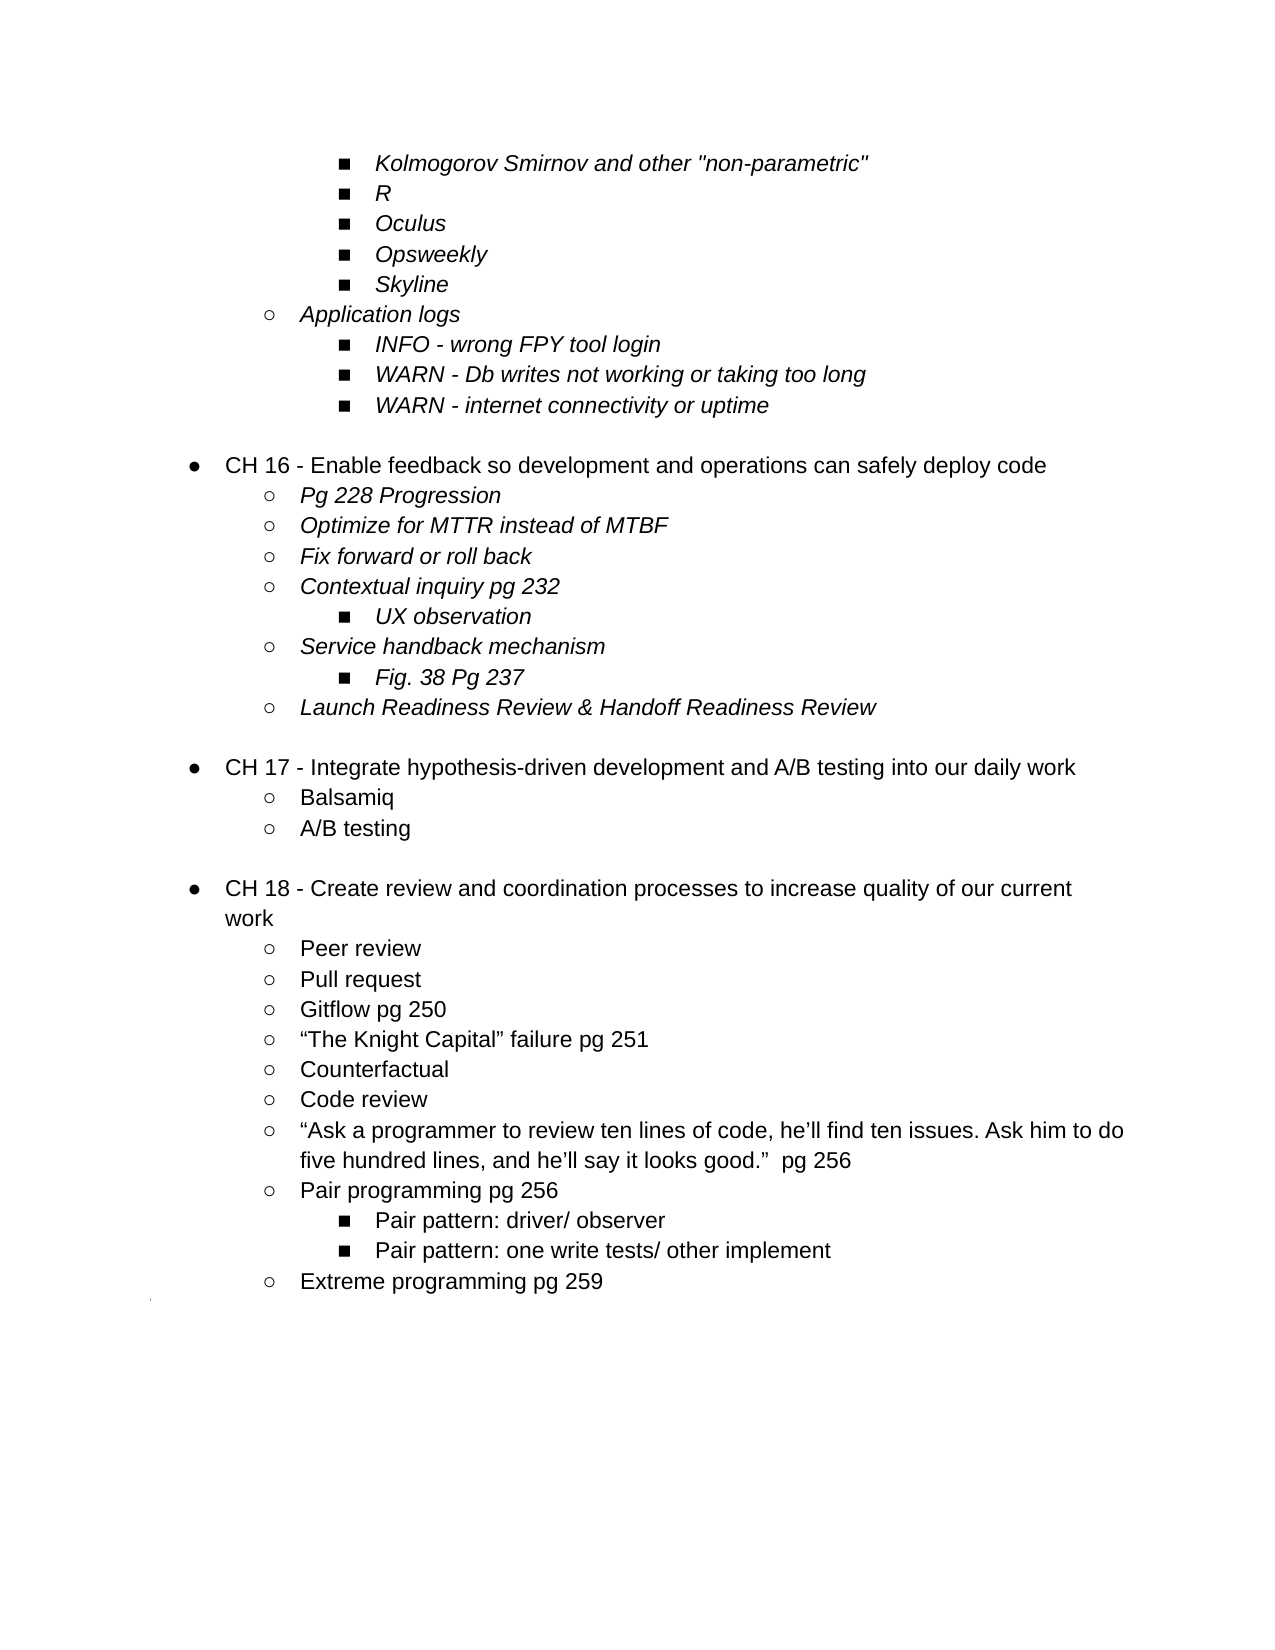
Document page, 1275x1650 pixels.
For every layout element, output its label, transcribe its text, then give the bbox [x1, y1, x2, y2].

list Pg 228 Progression [262, 482, 1125, 509]
list Contextual inquiry pg 232 [262, 573, 1125, 599]
list CH 16 - Enable feedback so development and operations can safely deploy code [187, 452, 1125, 478]
list Extreme programming pg 259 [262, 1268, 1125, 1294]
list CH 17 - Integrate hypothesis-driven development and A/B testing into our daily work [187, 754, 1125, 781]
list Optimize for MTTR instead of MTBF [262, 512, 1125, 539]
list Pair pattern: one write tests/ other implement [337, 1237, 1125, 1264]
list R [337, 180, 1125, 207]
list Balsamiq [262, 784, 1125, 811]
list Fig. 38 Pg 237 [337, 663, 1125, 690]
list WARN - Db writes not working or taking too long [337, 361, 1125, 388]
list Pair programming pg 256 [262, 1177, 1125, 1203]
list Counterfactual [262, 1056, 1125, 1083]
list Peer review [262, 935, 1125, 962]
list Service handback mechanism [262, 633, 1125, 660]
list “The Knight Capital” failure pg 251 [262, 1026, 1125, 1052]
list Kolmogorov Smirnov and other "non-parametric" [337, 150, 1125, 176]
list Application logs [262, 301, 1125, 327]
list Gitflow pg 250 [262, 996, 1125, 1022]
list CH 18 - Create review and coordination processes to increase quality of our current work [187, 875, 1125, 932]
list Fix forward or roll back [262, 543, 1125, 569]
list INFO - wrong FPY tool login [337, 331, 1125, 358]
list UX observation [337, 603, 1125, 629]
list Skyline [337, 271, 1125, 297]
list A/B testing [262, 814, 1125, 841]
list Opsweekly [337, 241, 1125, 267]
list Oculus [337, 210, 1125, 237]
list Launch Readiness Review & Handoff Readiness Review [262, 694, 1125, 720]
list Pair pattern: driver/ observer [337, 1207, 1125, 1234]
list Code review [262, 1086, 1125, 1113]
list WARN - internet connectivity or uptime [337, 392, 1125, 418]
list Pull request [262, 966, 1125, 992]
list “Ask a programmer to review ten lines of code, he’ll find ten issues. Ask him to do five hundred lines, and he’ll say it looks good.” pg 256 [262, 1117, 1125, 1173]
